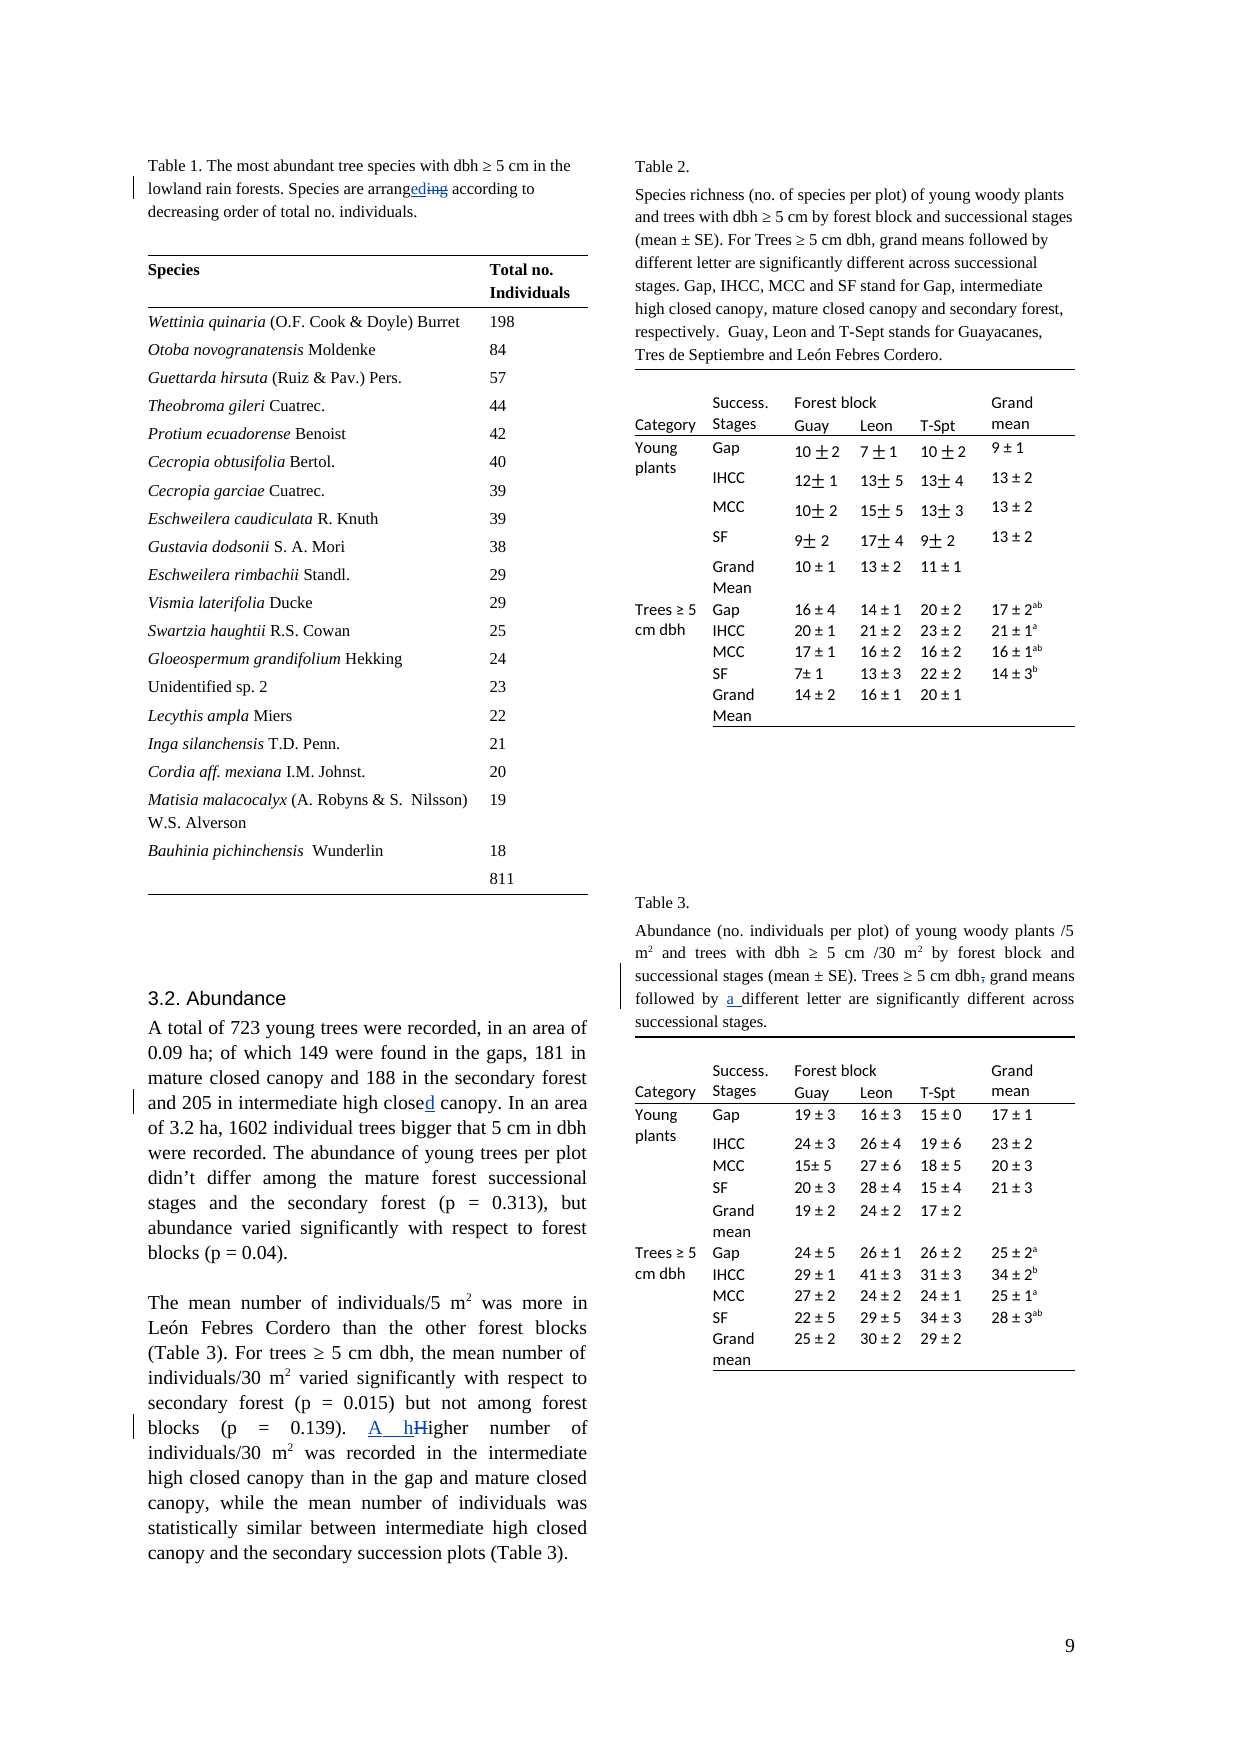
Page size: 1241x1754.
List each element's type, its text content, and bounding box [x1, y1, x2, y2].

text Abundance (no. individuals per plot) of young woody plants /5 m2 and trees with dbh ≥ 5 cm /30 m2 by forest block and successional stages (mean ± SE). Trees ≥ 5 cm dbh grand means followed by a different letter are significantly different across successional stages. [635, 918, 1075, 1032]
table_cell 29 ± 5 [860, 1306, 920, 1327]
table_cell 21 ± 2 [860, 619, 920, 641]
table_cell IHCC [713, 465, 794, 495]
table_cell Protium ecuadorense Benoist [148, 420, 489, 448]
table_cell [991, 1327, 1075, 1370]
table_cell 23 ± 2 [991, 1131, 1075, 1153]
table_cell IHCC [713, 1263, 794, 1284]
table_header Forest block [794, 1038, 991, 1080]
table_cell 24 ± 2 [860, 1198, 920, 1242]
table_cell 16 ± 3 [860, 1104, 920, 1131]
table_cell 26 ± 4 [860, 1131, 920, 1153]
table_cell 17 ± 2 [920, 1198, 991, 1242]
table_cell 40 [489, 449, 588, 477]
table_cell Bauhinia pichinchensis Wunderlin [148, 837, 489, 865]
table_cell Inga silanchensis T.D. Penn. [148, 730, 489, 758]
table_cell 17 ± 1 [991, 1104, 1075, 1131]
table_cell 23 [489, 674, 588, 702]
table_cell 9 2 [920, 524, 991, 554]
table_cell MCC [713, 495, 794, 524]
table_cell 29 ± 1 [794, 1263, 860, 1284]
table_cell Gap [713, 598, 794, 619]
table_cell 17 ± 1 [794, 641, 860, 662]
table_header [148, 226, 489, 255]
table_cell 22 ± 2 [920, 662, 991, 683]
table_cell Gap [713, 1104, 794, 1131]
table_cell Trees ≥ 5 cm dbh [635, 1242, 712, 1370]
table_cell 25 ± 1a [991, 1285, 1075, 1306]
table_cell MCC [713, 1153, 794, 1176]
table_cell Grand mean [713, 1327, 794, 1370]
table_cell Leon [860, 413, 920, 435]
text A total of 723 young trees were recorded, in an area of 0.09 ha; of which 149 were found in the gaps, 181 in mature closed canopy and 188 in the secondary forest and 205 in intermediate high closed canopy. In an area of 3.2 ha, 1602 individual trees bigger that 5 cm in dbh were recorded. The abundance of young trees per plot didn’t differ among the mature forest successional stages and the secondary forest (p = 0.313), but abundance varied significantly with respect to forest blocks (p = 0.04). [148, 1014, 588, 1264]
table_cell 7 1 [860, 436, 920, 465]
table_cell [991, 1198, 1075, 1242]
table_cell SF [713, 1306, 794, 1327]
table_cell MCC [713, 1285, 794, 1306]
table_cell Unidentified sp. 2 [148, 674, 489, 702]
table_cell 13 ± 3 [860, 662, 920, 683]
table_cell 28 ± 3ab [991, 1306, 1075, 1327]
table_cell Eschweilera caudiculata R. Knuth [148, 505, 489, 533]
table_cell 10 2 [794, 495, 860, 524]
table_cell 29 [489, 561, 588, 589]
table_cell 23 ± 2 [920, 619, 991, 641]
table_cell 20 ± 2 [920, 598, 991, 619]
table_cell 20 [489, 758, 588, 786]
table_cell Otoba novogranatensis Moldenke [148, 336, 489, 364]
table_cell 16 ± 1ab [991, 641, 1075, 662]
table_header Grand mean [991, 370, 1075, 435]
table_cell 19 [489, 786, 588, 837]
table_cell SF [713, 1176, 794, 1198]
table_cell Young plants [635, 1104, 712, 1242]
table_cell Grand mean [713, 1198, 794, 1242]
table_cell Total no. Individuals [489, 256, 588, 307]
table_cell 11 ± 1 [920, 554, 991, 598]
table_cell 16 ± 4 [794, 598, 860, 619]
table_cell [991, 554, 1075, 598]
table_cell 15 ± 4 [920, 1176, 991, 1198]
table_cell 14 ± 2 [794, 683, 860, 726]
table_cell 13 3 [920, 495, 991, 524]
table_cell 44 [489, 392, 588, 420]
table_header Category [635, 1038, 712, 1102]
table_cell 13 5 [860, 465, 920, 495]
table_cell 34 ± 3 [920, 1306, 991, 1327]
table_cell 13 ± 2 [991, 495, 1075, 524]
text Species richness (no. of species per plot) of young woody plants and trees with dbh ≥ 5 cm by forest block and successional stages (mean ± SE). For Trees ≥ 5 cm dbh, grand means followed by different letter are significantly different across successional stages. Gap, IHCC, MCC and SF stand for Gap, intermediate high closed canopy, mature closed canopy and secondary forest, respectively. Guay, Leon and T-Sept stands for Guayacanes, Tres de Septiembre and León Febres Cordero. [635, 182, 1075, 365]
table_cell 29 [489, 589, 588, 617]
text Table 3. [635, 891, 1075, 913]
table_cell Young plants [635, 436, 712, 598]
table_cell Grand Mean [713, 683, 794, 726]
table_cell 198 [489, 308, 588, 336]
table_cell Theobroma gileri Cuatrec. [148, 392, 489, 420]
table_cell Guay [794, 1080, 860, 1102]
table_cell [148, 865, 489, 893]
table_cell Grand Mean [713, 554, 794, 598]
table_cell 42 [489, 420, 588, 448]
table_cell 18 ± 5 [920, 1153, 991, 1176]
table_header [489, 226, 588, 255]
table_cell 26 ± 1 [860, 1242, 920, 1263]
table_cell 39 [489, 505, 588, 533]
table_cell 10 2 [794, 436, 860, 465]
table_cell 811 [489, 865, 588, 893]
table_cell 14 ± 1 [860, 598, 920, 619]
text Table 1. The most abundant tree species with dbh ≥ 5 cm in the lowland rain forests. Species are arranged according to decreasing order of total no. individuals. [148, 153, 588, 222]
table_header Category [635, 370, 712, 435]
table_cell Gustavia dodsonii S. A. Mori [148, 533, 489, 561]
table_cell 24 [489, 645, 588, 673]
table_cell SF [713, 524, 794, 554]
table_cell 20 ± 1 [794, 619, 860, 641]
table_header Success. Stages [713, 1038, 794, 1102]
table_cell 13 4 [920, 465, 991, 495]
table_cell Gloeospermum grandifolium Hekking [148, 645, 489, 673]
table_cell 22 [489, 702, 588, 730]
table_cell 16 ± 2 [860, 641, 920, 662]
table_cell 7± 1 [794, 662, 860, 683]
table_cell 17 4 [860, 524, 920, 554]
table_cell 84 [489, 336, 588, 364]
table_cell 10 2 [920, 436, 991, 465]
table_cell 19 ± 2 [794, 1198, 860, 1242]
table_cell 28 ± 4 [860, 1176, 920, 1198]
table_cell Guettarda hirsuta (Ruiz & Pav.) Pers. [148, 364, 489, 392]
table_cell 19 ± 3 [794, 1104, 860, 1131]
table_cell 21 [489, 730, 588, 758]
table_header Forest block [794, 370, 991, 413]
table_cell SF [713, 662, 794, 683]
table_cell Cecropia garciae Cuatrec. [148, 477, 489, 505]
table_cell Trees ≥ 5 cm dbh [635, 598, 712, 726]
table_cell T-Spt [920, 1080, 991, 1102]
table_cell 31 ± 3 [920, 1263, 991, 1284]
table_cell Matisia malacocalyx (A. Robyns & S. Nilsson) W.S. Alverson [148, 786, 489, 837]
table_cell 26 ± 2 [920, 1242, 991, 1263]
table_header Success. Stages [713, 370, 794, 435]
table_cell Vismia laterifolia Ducke [148, 589, 489, 617]
table_cell 15 ± 0 [920, 1104, 991, 1131]
table_cell 18 [489, 837, 588, 865]
table_cell 19 ± 6 [920, 1131, 991, 1153]
table_cell 29 ± 2 [920, 1327, 991, 1370]
table_cell Gap [713, 436, 794, 465]
table_cell Cordia aff. mexiana I.M. Johnst. [148, 758, 489, 786]
table_cell Swartzia haughtii R.S. Cowan [148, 617, 489, 645]
table_cell IHCC [713, 1131, 794, 1153]
table_cell 38 [489, 533, 588, 561]
table_cell Species [148, 256, 489, 307]
text Table 2. [635, 154, 1075, 177]
table_cell [991, 683, 1075, 726]
table_cell 24 ± 2 [860, 1285, 920, 1306]
table_cell 16 ± 1 [860, 683, 920, 726]
table_cell 27 ± 6 [860, 1153, 920, 1176]
table_cell 12 1 [794, 465, 860, 495]
table_cell Cecropia obtusifolia Bertol. [148, 449, 489, 477]
table_cell 10 ± 1 [794, 554, 860, 598]
table_cell Wettinia quinaria (O.F. Cook & Doyle) Burret [148, 308, 489, 336]
table_cell Gap [713, 1242, 794, 1263]
table_cell 9 2 [794, 524, 860, 554]
table_cell 24 ± 3 [794, 1131, 860, 1153]
table_cell IHCC [713, 619, 794, 641]
table_cell 24 ± 5 [794, 1242, 860, 1263]
table_cell 39 [489, 477, 588, 505]
table_header Grand mean [991, 1038, 1075, 1102]
table_cell 14 ± 3b [991, 662, 1075, 683]
table_cell 34 ± 2b [991, 1263, 1075, 1284]
table_cell 24 ± 1 [920, 1285, 991, 1306]
table_cell 16 ± 2 [920, 641, 991, 662]
table_cell 15± 5 [794, 1153, 860, 1176]
table_cell T-Spt [920, 413, 991, 435]
table_cell 13 ± 2 [860, 554, 920, 598]
text The mean number of individuals/5 m2 was more in León Febres Cordero than the other forest blocks (Table 3). For trees ≥ 5 cm dbh, the mean number of individuals/30 m2 varied significantly with respect to secondary forest (p = 0.015) but not among forest blocks (p = 0.139). A higher number of individuals/30 m2 was recorded in the intermediate high closed canopy than in the gap and mature closed canopy, while the mean number of individuals was statistically similar between intermediate high closed canopy and the secondary succession plots (Table 3). [148, 1289, 588, 1564]
table_cell Eschweilera rimbachii Standl. [148, 561, 489, 589]
table_cell 20 ± 3 [794, 1176, 860, 1198]
subtitle 3.2. Abundance [148, 987, 588, 1010]
table_cell 25 [489, 617, 588, 645]
table_cell Lecythis ampla Miers [148, 702, 489, 730]
table_cell 9 ± 1 [991, 436, 1075, 465]
table_cell 27 ± 2 [794, 1285, 860, 1306]
table_cell 30 ± 2 [860, 1327, 920, 1370]
table_cell MCC [713, 641, 794, 662]
table_cell Leon [860, 1080, 920, 1102]
table_cell 25 ± 2a [991, 1242, 1075, 1263]
table_cell 20 ± 3 [991, 1153, 1075, 1176]
table_cell 20 ± 1 [920, 683, 991, 726]
table_cell 21 ± 1a [991, 619, 1075, 641]
table_cell 57 [489, 364, 588, 392]
table_cell 41 ± 3 [860, 1263, 920, 1284]
table_cell 21 ± 3 [991, 1176, 1075, 1198]
table_cell 15 5 [860, 495, 920, 524]
table_cell 13 ± 2 [991, 465, 1075, 495]
table_cell 22 ± 5 [794, 1306, 860, 1327]
table_cell Guay [794, 413, 860, 435]
table_cell 17 ± 2ab [991, 598, 1075, 619]
table_cell 13 ± 2 [991, 524, 1075, 554]
table_cell 25 ± 2 [794, 1327, 860, 1370]
